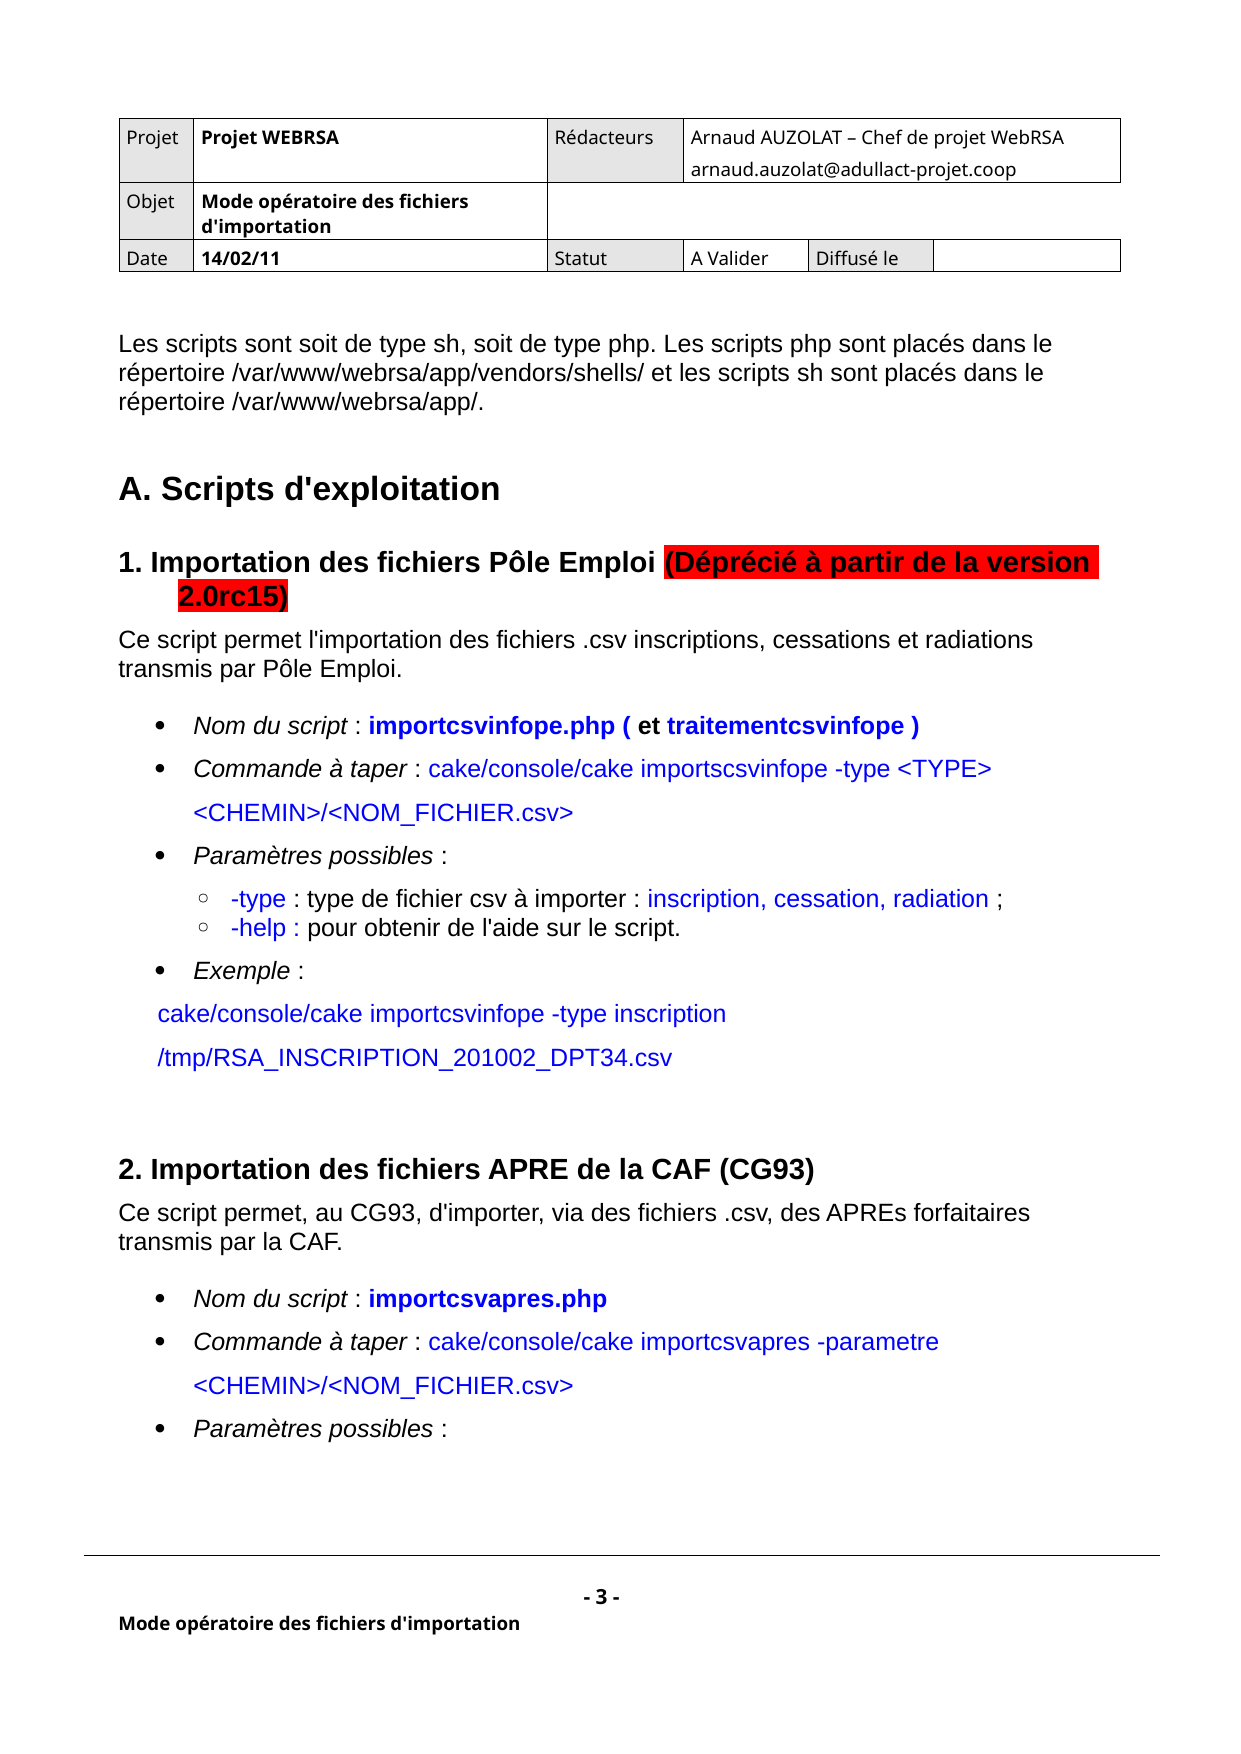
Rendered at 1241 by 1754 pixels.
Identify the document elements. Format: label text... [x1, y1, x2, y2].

subtitle 1. Importation des fichiers Pôle Emploi (Déprécié à partir de la version 2.0rc15) [118, 545, 1122, 612]
list Nom du script : importcsvapres.php [156, 1284, 1122, 1313]
list Exemple : [156, 956, 1122, 985]
list Commande à taper : cake/console/cake importcsvapres -parametre <CHEMIN>/<NOM_FICHIER.csv> [156, 1327, 1122, 1399]
subtitle 2. Importation des fichiers APRE de la CAF (CG93) [118, 1152, 1122, 1185]
text Ce script permet l'importation des fichiers .csv inscriptions, cessations et radiations transmis par Pôle Emploi. [118, 625, 1122, 682]
list Paramètres possibles : [156, 1414, 1122, 1443]
list -type : type de fichier csv à importer : inscription, cessation, radiation ; [193, 884, 1122, 913]
list -help : pour obtenir de l'aide sur le script. [193, 913, 1122, 942]
list Nom du script : importcsvinfope.php ( et traitementcsvinfope ) [156, 711, 1122, 740]
subtitle A. Scripts d'exploitation [118, 469, 1122, 508]
list Commande à taper : cake/console/cake importscsvinfope -type <TYPE> <CHEMIN>/<NOM_FICHIER.csv> [156, 754, 1122, 826]
text Ce script permet, au CG93, d'importer, via des fichiers .csv, des APREs forfaitaires transmis par la CAF. [118, 1198, 1122, 1255]
text Les scripts sont soit de type sh, soit de type php. Les scripts php sont placés dans le répertoire /var/www/webrsa/app/vendors/shells/ et les scripts sh sont placés dans le répertoire /var/www/webrsa/app/. [118, 329, 1122, 416]
text cake/console/cake importcsvinfope -type inscription /tmp/RSA_INSCRIPTION_201002_DPT34.csv [157, 999, 1122, 1071]
list Paramètres possibles : [156, 841, 1122, 870]
